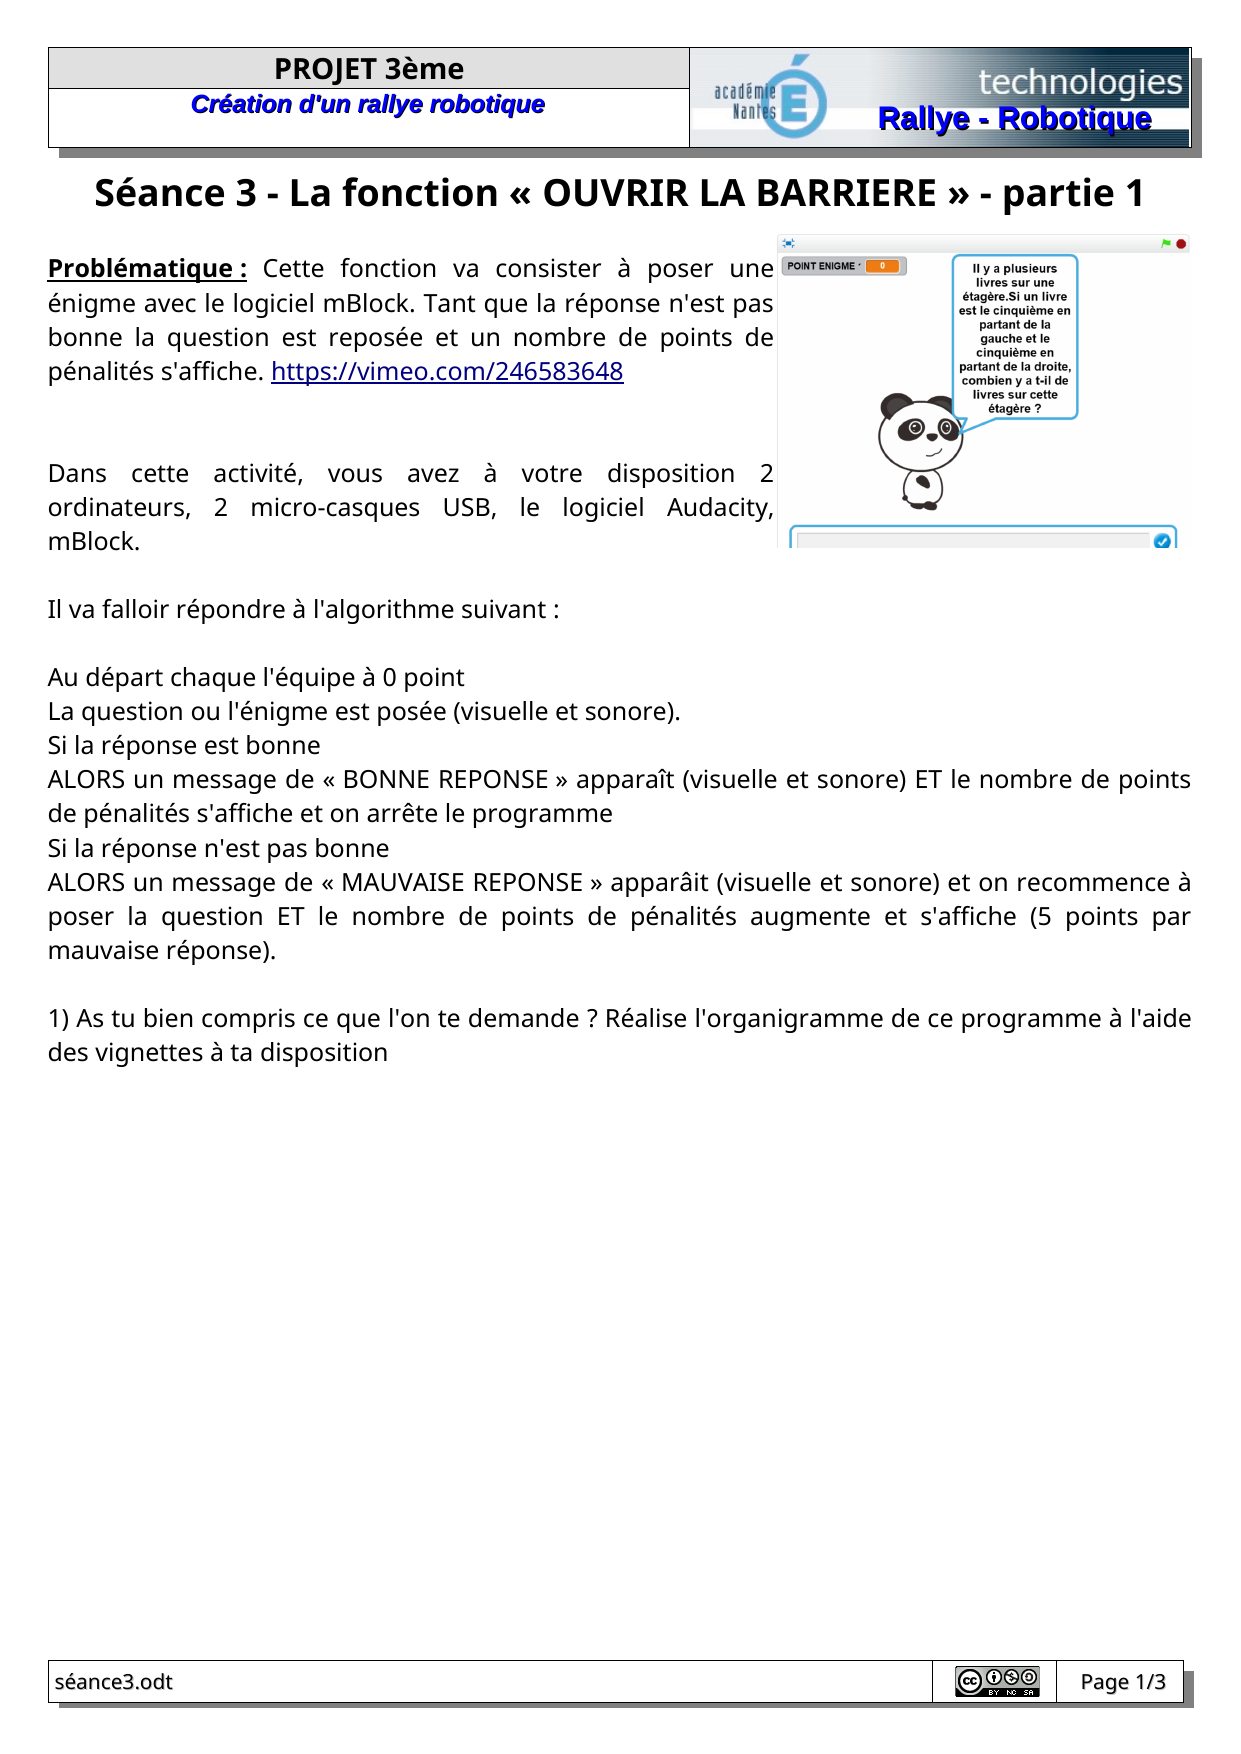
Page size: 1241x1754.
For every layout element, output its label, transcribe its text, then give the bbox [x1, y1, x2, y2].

picture [955, 1666, 1040, 1697]
text Si la réponse n'est pas bonne [47, 830, 1193, 864]
picture [690, 48, 1189, 147]
text Problématique : Cette fonction va consister à poser une énigme avec le logiciel mBlock. Tant que la réponse n'est pas bonne la question est reposée et un nombre de points de pénalités s'affiche. https://vimeo.com/246583648 [47, 251, 775, 387]
text Si la réponse est bonne [47, 728, 1193, 762]
text Au départ chaque l'équipe à 0 point [47, 660, 1193, 694]
text 1) As tu bien compris ce que l'on te demande ? Réalise l'organigramme de ce programme à l'aide des vignettes à ta disposition [47, 1001, 1193, 1069]
text ALORS un message de « BONNE REPONSE » apparaît (visuelle et sonore) ET le nombre de points de pénalités s'affiche et on arrête le programme [47, 762, 1193, 830]
text Dans cette activité, vous avez à votre disposition 2 ordinateurs, 2 micro-casques USB, le logiciel Audacity, mBlock. [47, 456, 1193, 558]
text Séance 3 - La fonction « OUVRIR LA BARRIERE » - partie 1 [47, 166, 1193, 217]
picture [775, 233, 1191, 548]
text La question ou l'énigme est posée (visuelle et sonore). [47, 694, 1193, 728]
text Il va falloir répondre à l'algorithme suivant : [47, 592, 1193, 626]
text ALORS un message de « MAUVAISE REPONSE » apparâit (visuelle et sonore) et on recommence à poser la question ET le nombre de points de pénalités augmente et s'affiche (5 points par mauvaise réponse). [47, 864, 1193, 966]
